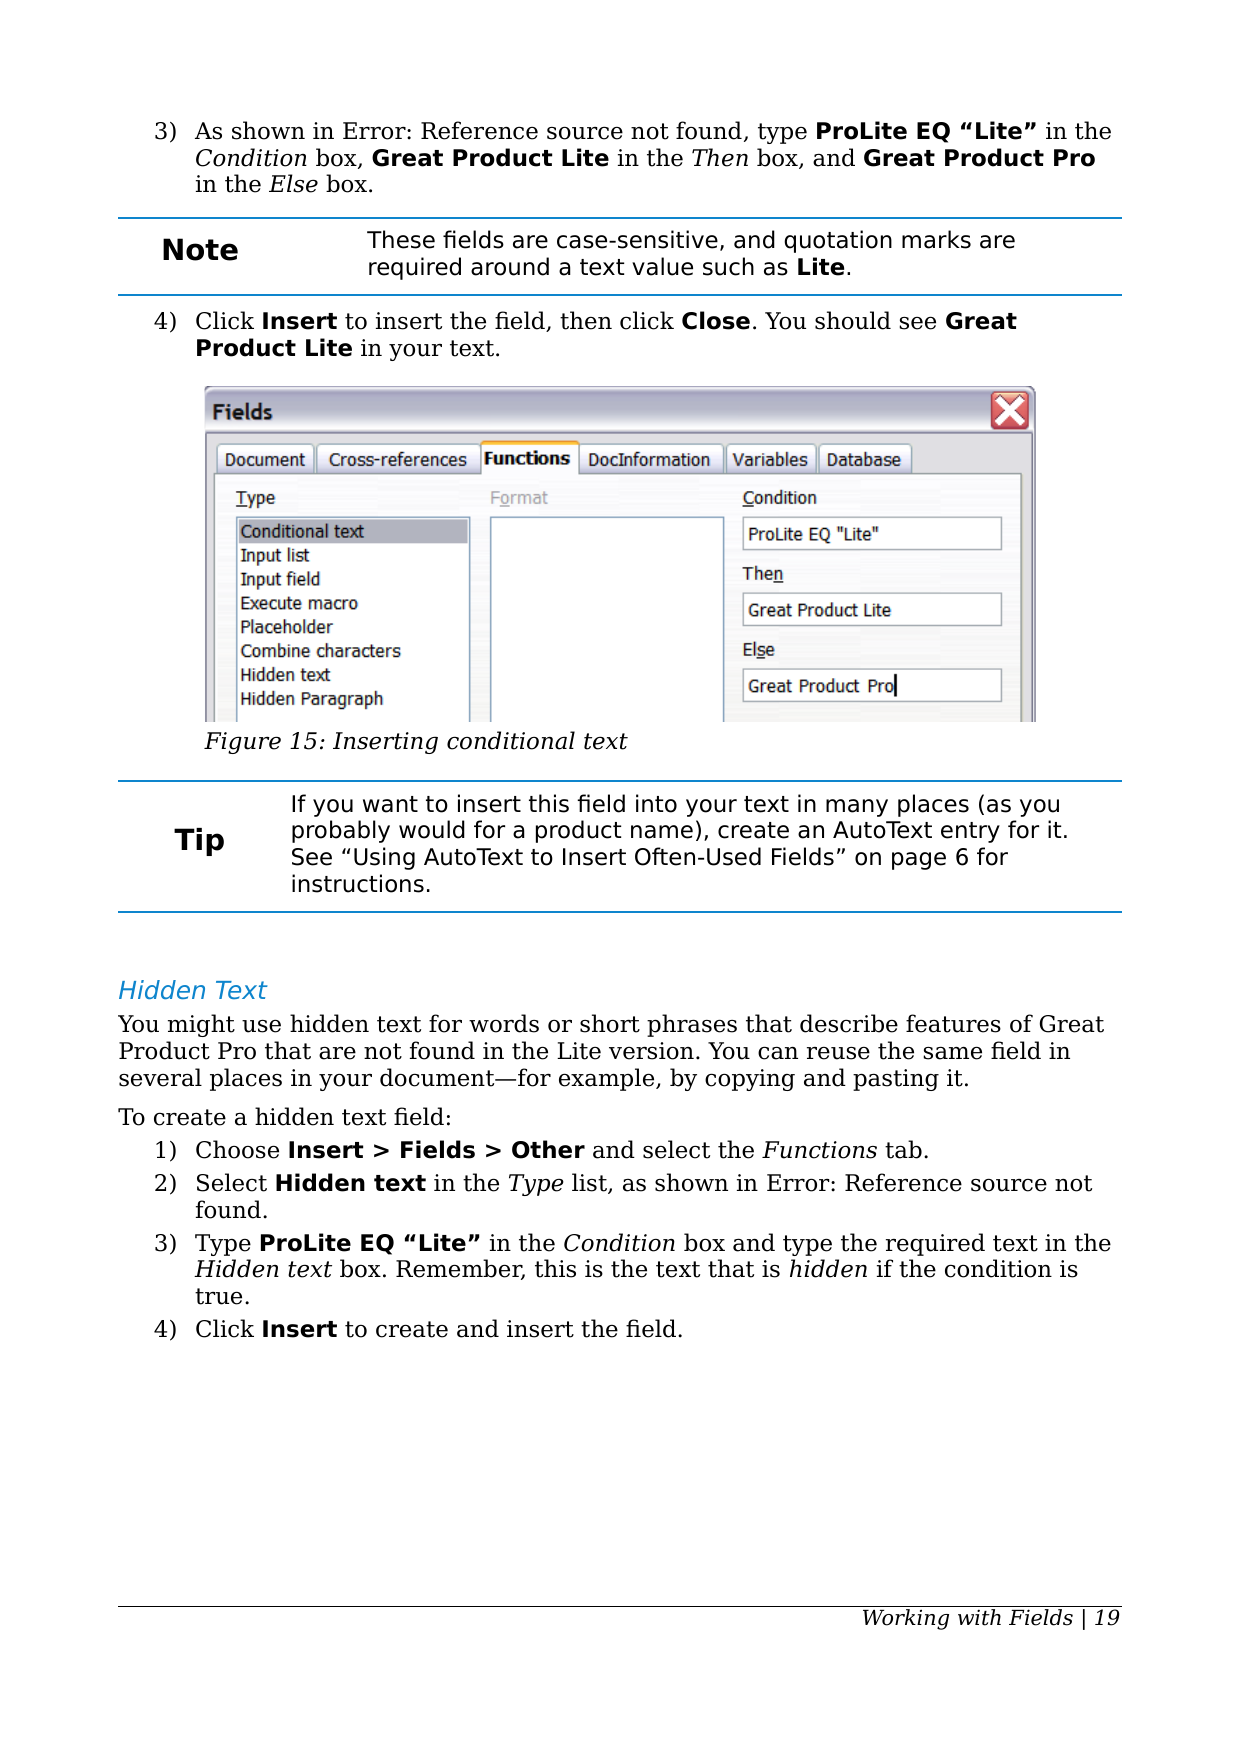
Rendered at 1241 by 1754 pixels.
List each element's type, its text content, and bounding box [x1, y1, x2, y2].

list As shown in Figure 39, type ProLite EQ “Lite” in the Condition box, Great Product Lite in the Then box, and Great Product Pro in the Else box. [177, 118, 1122, 198]
subtitle Hidden Text [118, 976, 1122, 1005]
list Select Hidden text in the Type list, as shown in Figure 40. [177, 1170, 1122, 1223]
text Figure 15: Inserting conditional text [204, 728, 1036, 755]
list Type ProLite EQ “Lite” in the Condition box and type the required text in the Hidden text box. Remember, this is the text that is hidden if the condition is true. [177, 1230, 1122, 1310]
list Click Insert to insert the field, then click Close. You should see Great Product Lite in your text. [177, 308, 1122, 362]
table_header If you want to insert this field into your text in many places (as you probably would for a product name), create an AutoText entry for it. See “Using AutoText to Insert Often-Used Fields” on page 6 for instructions. [281, 782, 1122, 911]
list Click Insert to create and insert the field. [177, 1316, 1122, 1343]
table_header Tip [118, 782, 281, 911]
table_header These fields are case-sensitive, and quotation marks are required around a text value such as Lite. [281, 219, 1122, 294]
picture [204, 386, 1036, 722]
list To create a hidden text field: [118, 1104, 1122, 1131]
list Choose Insert > Fields > Other and select the Functions tab. [177, 1137, 1122, 1164]
table_header Note [118, 219, 281, 294]
text You might use hidden text for words or short phrases that describe features of Great Product Pro that are not found in the Lite version. You can reuse the same field in several places in your document—for example, by copying and pasting it. [118, 1012, 1122, 1092]
